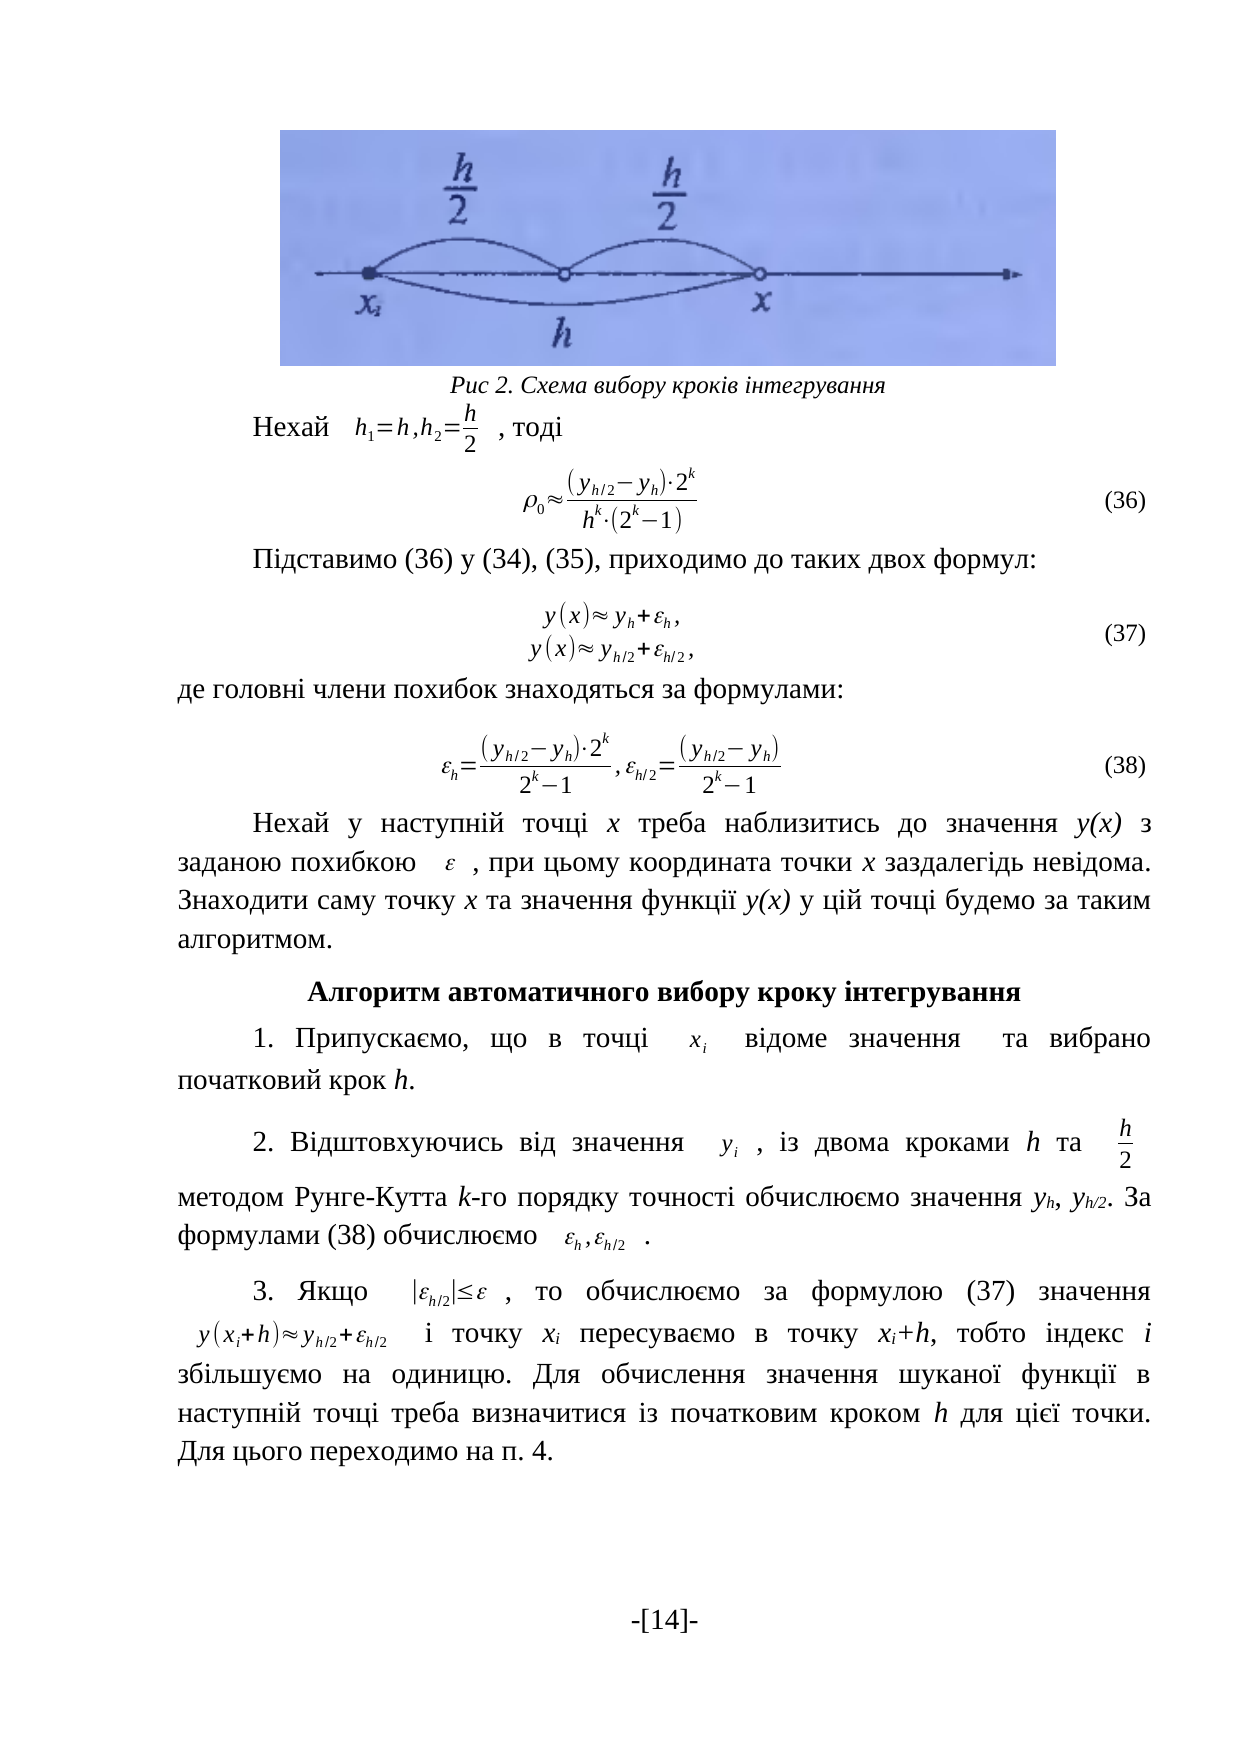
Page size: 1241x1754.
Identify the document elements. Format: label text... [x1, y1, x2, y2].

table_header [177, 458, 1043, 541]
text Підставимо (36) у (34), (35), приходимо до таких двох формул: [177, 541, 1152, 575]
table_header [177, 724, 1043, 805]
table_header (37) [1043, 595, 1152, 671]
text 1. Припускаємо, що в точці відоме значення та вибрано початковий крок h. [177, 1020, 1152, 1095]
text де головні члени похибок знаходяться за формулами: [177, 671, 1152, 704]
table_header [177, 595, 1043, 671]
table_header (36) [1043, 458, 1152, 541]
text Рис 2. Схема вибору кроків інтегрування [280, 366, 1056, 399]
text Нехай , тоді [177, 118, 1152, 458]
picture [280, 130, 1056, 366]
text 3. Якщо , то обчислюємо за формулою (37) значення і точку xi пересуваємо в точку xi+h, тобто індекс i збільшуємо на одиницю. Для обчислення значення шуканої функції в наступній точці треба визначитися із початковим кроком h для цієї точки. Для цього переходимо на п. 4. [177, 1273, 1152, 1467]
table_header (38) [1043, 724, 1152, 805]
text Нехай у наступній точці x треба наблизитись до значення y(x) з заданою похибкою , при цьому координата точки x заздалегідь невідома. Знаходити саму точку x та значення функції y(x) у цій точці будемо за таким алгоритмом. [177, 805, 1152, 954]
subtitle Алгоритм автоматичного вибору кроку інтегрування [177, 974, 1152, 1008]
text 2. Відштовхуючись від значення , із двома кроками h та методом Рунге-Кутта k-го порядку точності обчислюємо значення yh, yh/2. За формулами (38) обчислюємо . [177, 1115, 1152, 1254]
